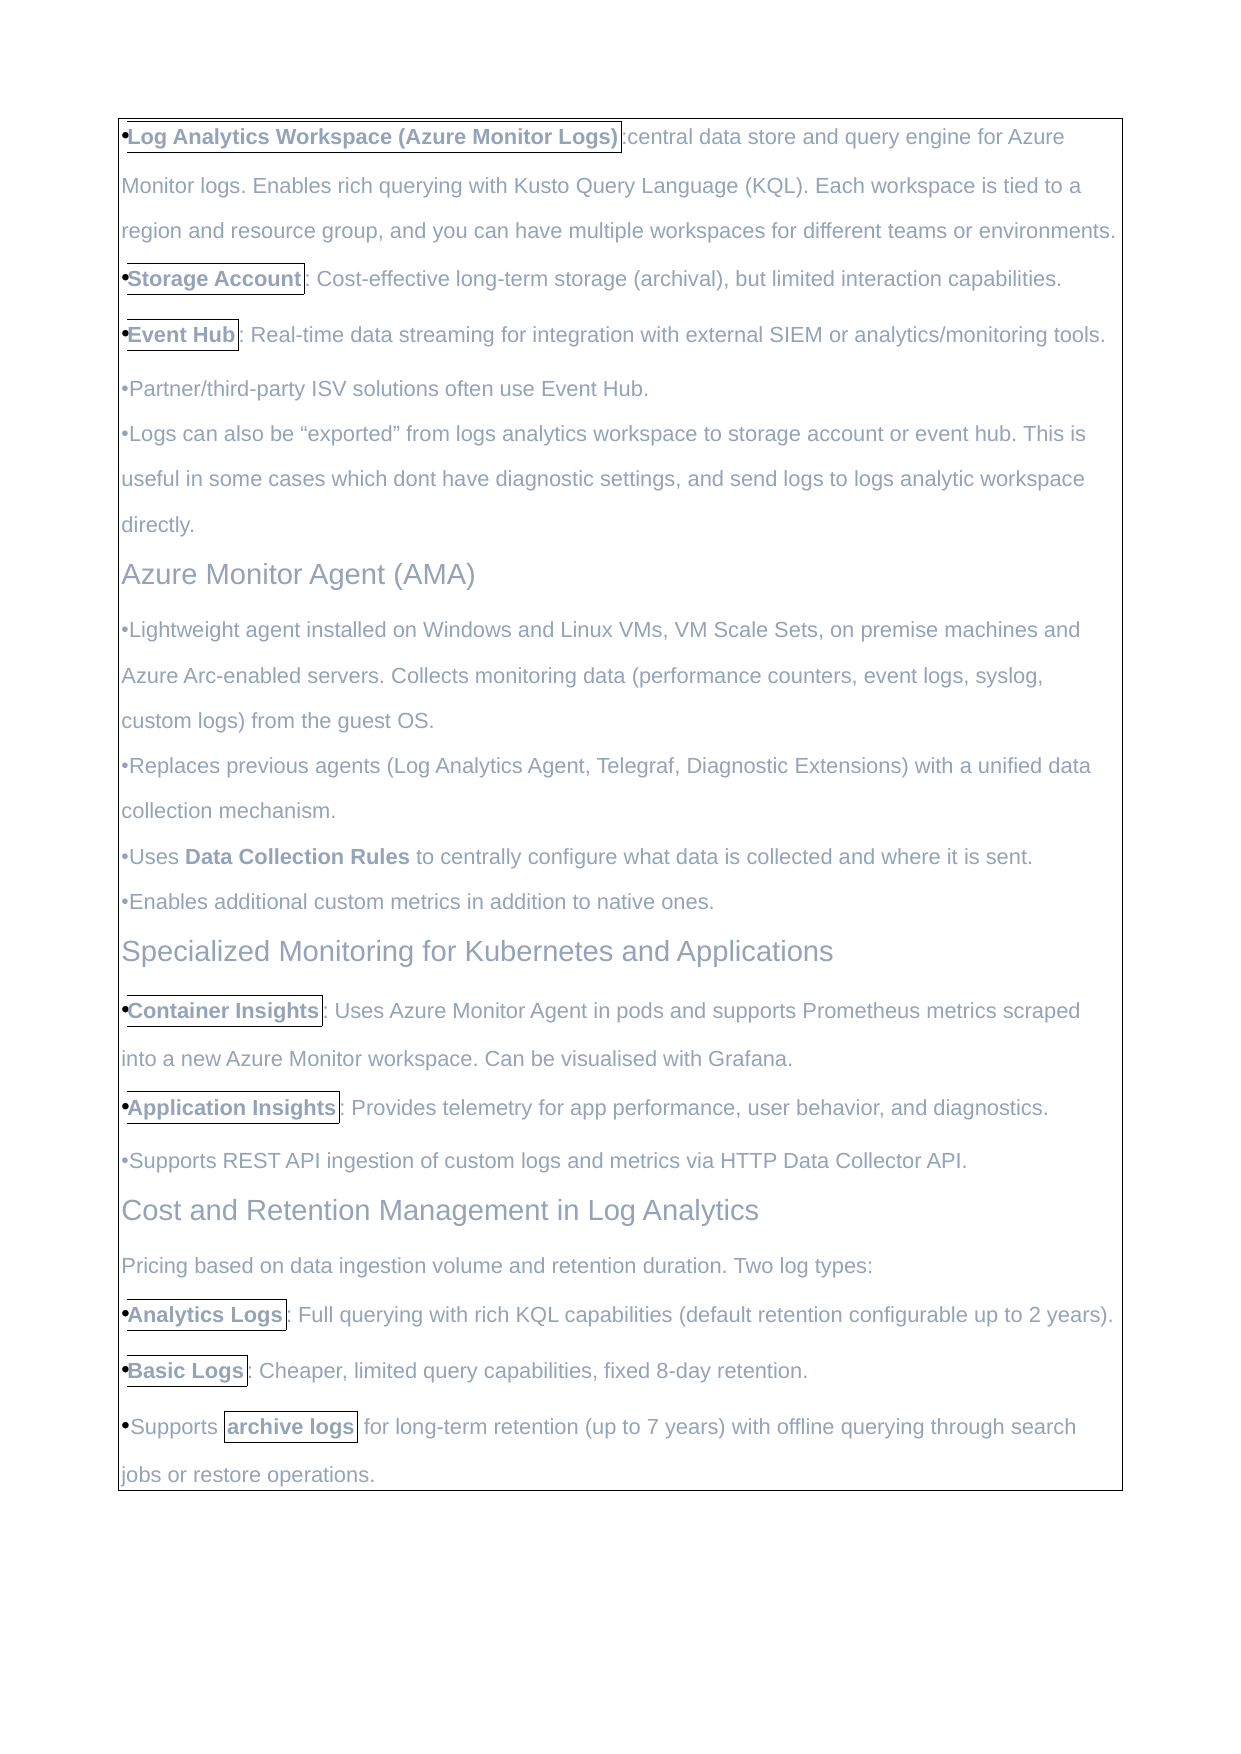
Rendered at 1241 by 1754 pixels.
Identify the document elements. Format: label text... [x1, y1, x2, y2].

list Basic Logs: Cheaper, limited query capabilities, fixed 8-day retention. [119, 1352, 1122, 1386]
list Partner/third-party ISV solutions often use Event Hub. [119, 373, 1122, 401]
list Logs can also be “exported” from logs analytics workspace to storage account or event hub. This is useful in some cases which dont have diagnostic settings, and send logs to logs analytic workspace directly. [119, 418, 1122, 537]
subtitle Specialized Monitoring for Kubernetes and Applications [119, 931, 1122, 968]
list Storage Account: Cost-effective long-term storage (archival), but limited interaction capabilities. [119, 260, 1122, 294]
list Pricing based on data ingestion volume and retention duration. Two log types: [119, 1250, 1122, 1278]
list Supports REST API ingestion of custom logs and metrics via HTTP Data Collector API. [119, 1144, 1122, 1173]
list Container Insights: Uses Azure Monitor Agent in pods and supports Prometheus metrics scraped into a new Azure Monitor workspace. Can be visualised with Grafana. [119, 992, 1122, 1071]
list Supports archive logs for long-term retention (up to 7 years) with offline querying through search jobs or restore operations. [119, 1408, 1122, 1490]
subtitle Cost and Retention Management in Log Analytics [119, 1190, 1122, 1226]
list Event Hub: Real-time data streaming for integration with external SIEM or analytics/monitoring tools. [119, 316, 1122, 351]
list Enables additional custom metrics in addition to native ones. [119, 886, 1122, 914]
list Log Analytics Workspace (Azure Monitor Logs):central data store and query engine for Azure Monitor logs. Enables rich querying with Kusto Query Language (KQL). Each workspace is tied to a region and resource group, and you can have multiple workspaces for different teams or environments. [119, 119, 1122, 243]
list Replaces previous agents (Log Analytics Agent, Telegraf, Diagnostic Extensions) with a unified data collection mechanism. [119, 750, 1122, 824]
list Application Insights: Provides telemetry for app performance, user behavior, and diagnostics. [119, 1088, 1122, 1123]
list Uses Data Collection Rules to centrally configure what data is collected and where it is sent. [119, 841, 1122, 869]
subtitle Azure Monitor Agent (AMA) [119, 554, 1122, 590]
list Lightweight agent installed on Windows and Linux VMs, VM Scale Sets, on premise machines and Azure Arc-enabled servers. Collects monitoring data (performance counters, event logs, syslog, custom logs) from the guest OS. [119, 614, 1122, 733]
list Analytics Logs: Full querying with rich KQL capabilities (default retention configurable up to 2 years). [119, 1296, 1122, 1330]
